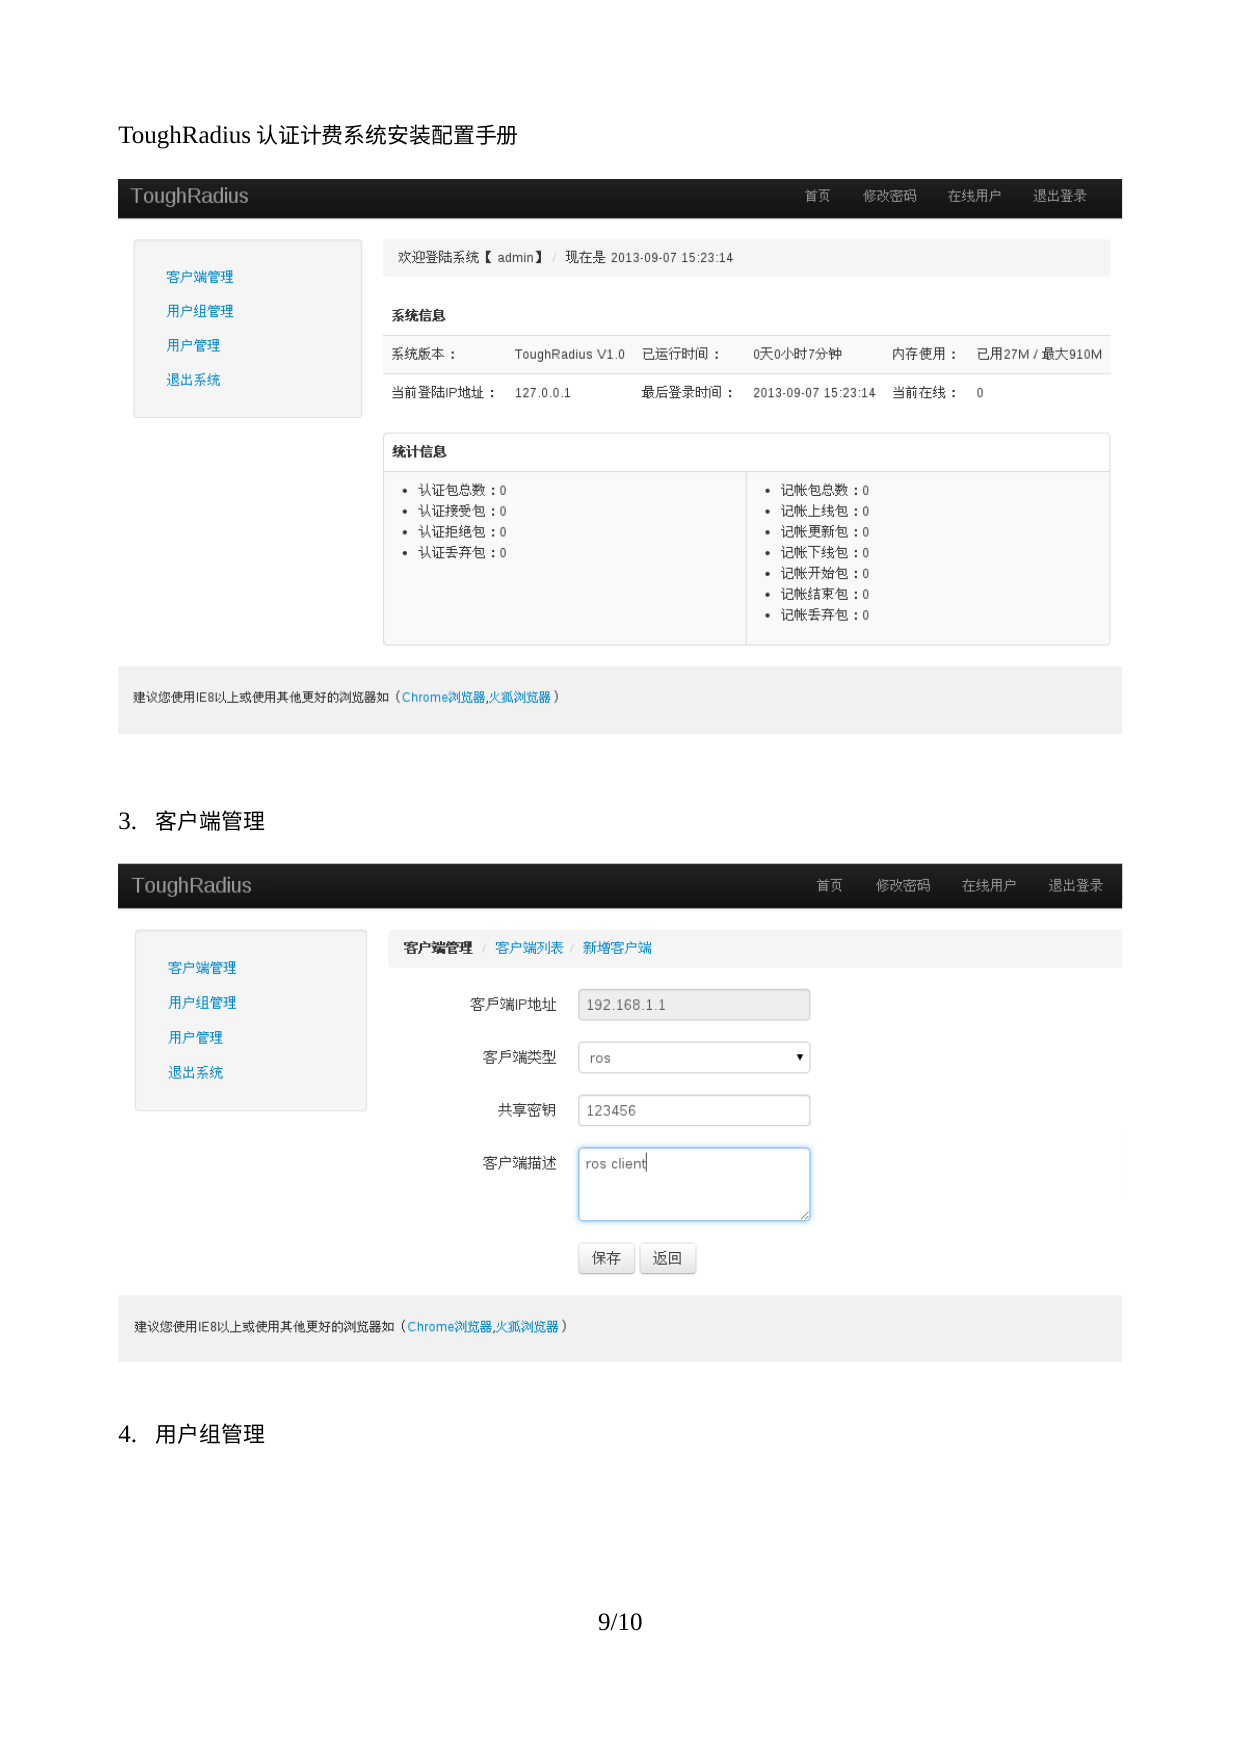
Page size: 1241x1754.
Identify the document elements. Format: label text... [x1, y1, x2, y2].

list 客户端管理 [118, 804, 1122, 835]
picture [118, 863, 1123, 1362]
list 用户组管理 [118, 1417, 1122, 1449]
picture [118, 179, 1123, 734]
